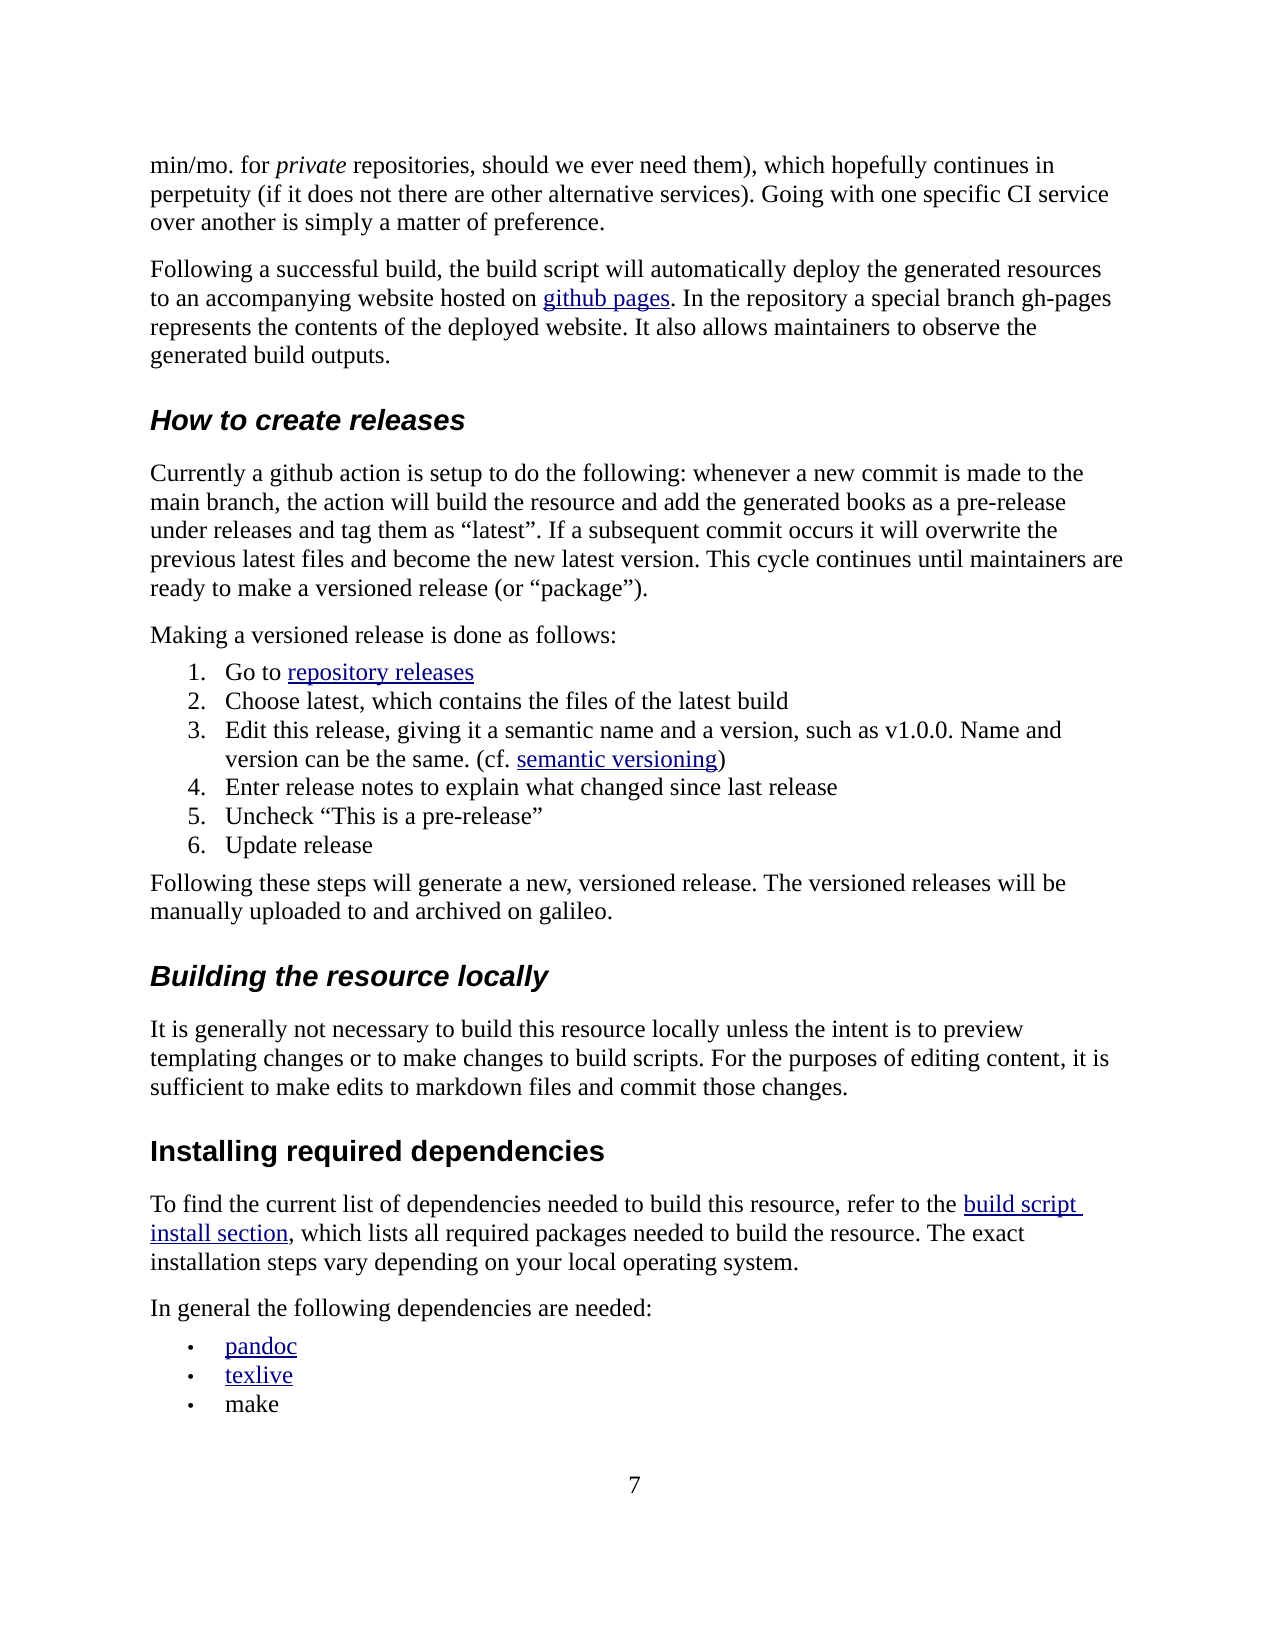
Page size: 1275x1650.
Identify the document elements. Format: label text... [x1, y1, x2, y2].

subtitle Installing required dependencies [150, 1134, 1125, 1168]
list Uncheck “This is a pre-release” [187, 801, 1125, 830]
text min/mo. for private repositories, should we ever need them), which hopefully continues in perpetuity (if it does not there are other alternative services). Going with one specific CI service over another is simply a matter of preference. [150, 150, 1125, 236]
text To find the current list of dependencies needed to build this resource, refer to the build script install section, which lists all required packages needed to build the resource. The exact installation steps vary depending on your local operating system. [150, 1189, 1125, 1276]
text Following these steps will generate a new, versioned release. The versioned releases will be manually uploaded to and archived on galileo. [150, 868, 1125, 925]
list Edit this release, giving it a semantic name and a version, such as v1.0.0. Name and version can be the same. (cf. semantic versioning) [187, 715, 1125, 772]
text In general the following dependencies are needed: [150, 1293, 1125, 1322]
text Following a successful build, the build script will automatically deploy the generated resources to an accompanying website hosted on github pages. In the repository a special branch gh-pages represents the contents of the deployed website. It also allows maintainers to observe the generated build outputs. [150, 254, 1125, 369]
list texlive [187, 1360, 1125, 1389]
text It is generally not necessary to build this resource locally unless the intent is to preview templating changes or to make changes to build scripts. For the purposes of editing content, it is sufficient to make edits to markdown files and commit those changes. [150, 1014, 1125, 1100]
text Making a versioned release is done as follows: [150, 620, 1125, 648]
list Go to repository releases [187, 657, 1125, 686]
list make [187, 1389, 1125, 1417]
text Currently a github action is setup to do the following: whenever a new commit is made to the main branch, the action will build the resource and add the generated books as a pre-release under releases and tag them as “latest”. If a subsequent commit occurs it will overwrite the previous latest files and become the new latest version. This cycle continues until maintainers are ready to make a versioned release (or “package”). [150, 458, 1125, 602]
list Enter release notes to explain what changed since last release [187, 772, 1125, 801]
list Update release [187, 830, 1125, 859]
list pandoc [187, 1331, 1125, 1360]
subtitle How to create releases [150, 403, 1125, 437]
list Choose latest, which contains the files of the latest build [187, 686, 1125, 715]
subtitle Building the resource locally [150, 959, 1125, 993]
